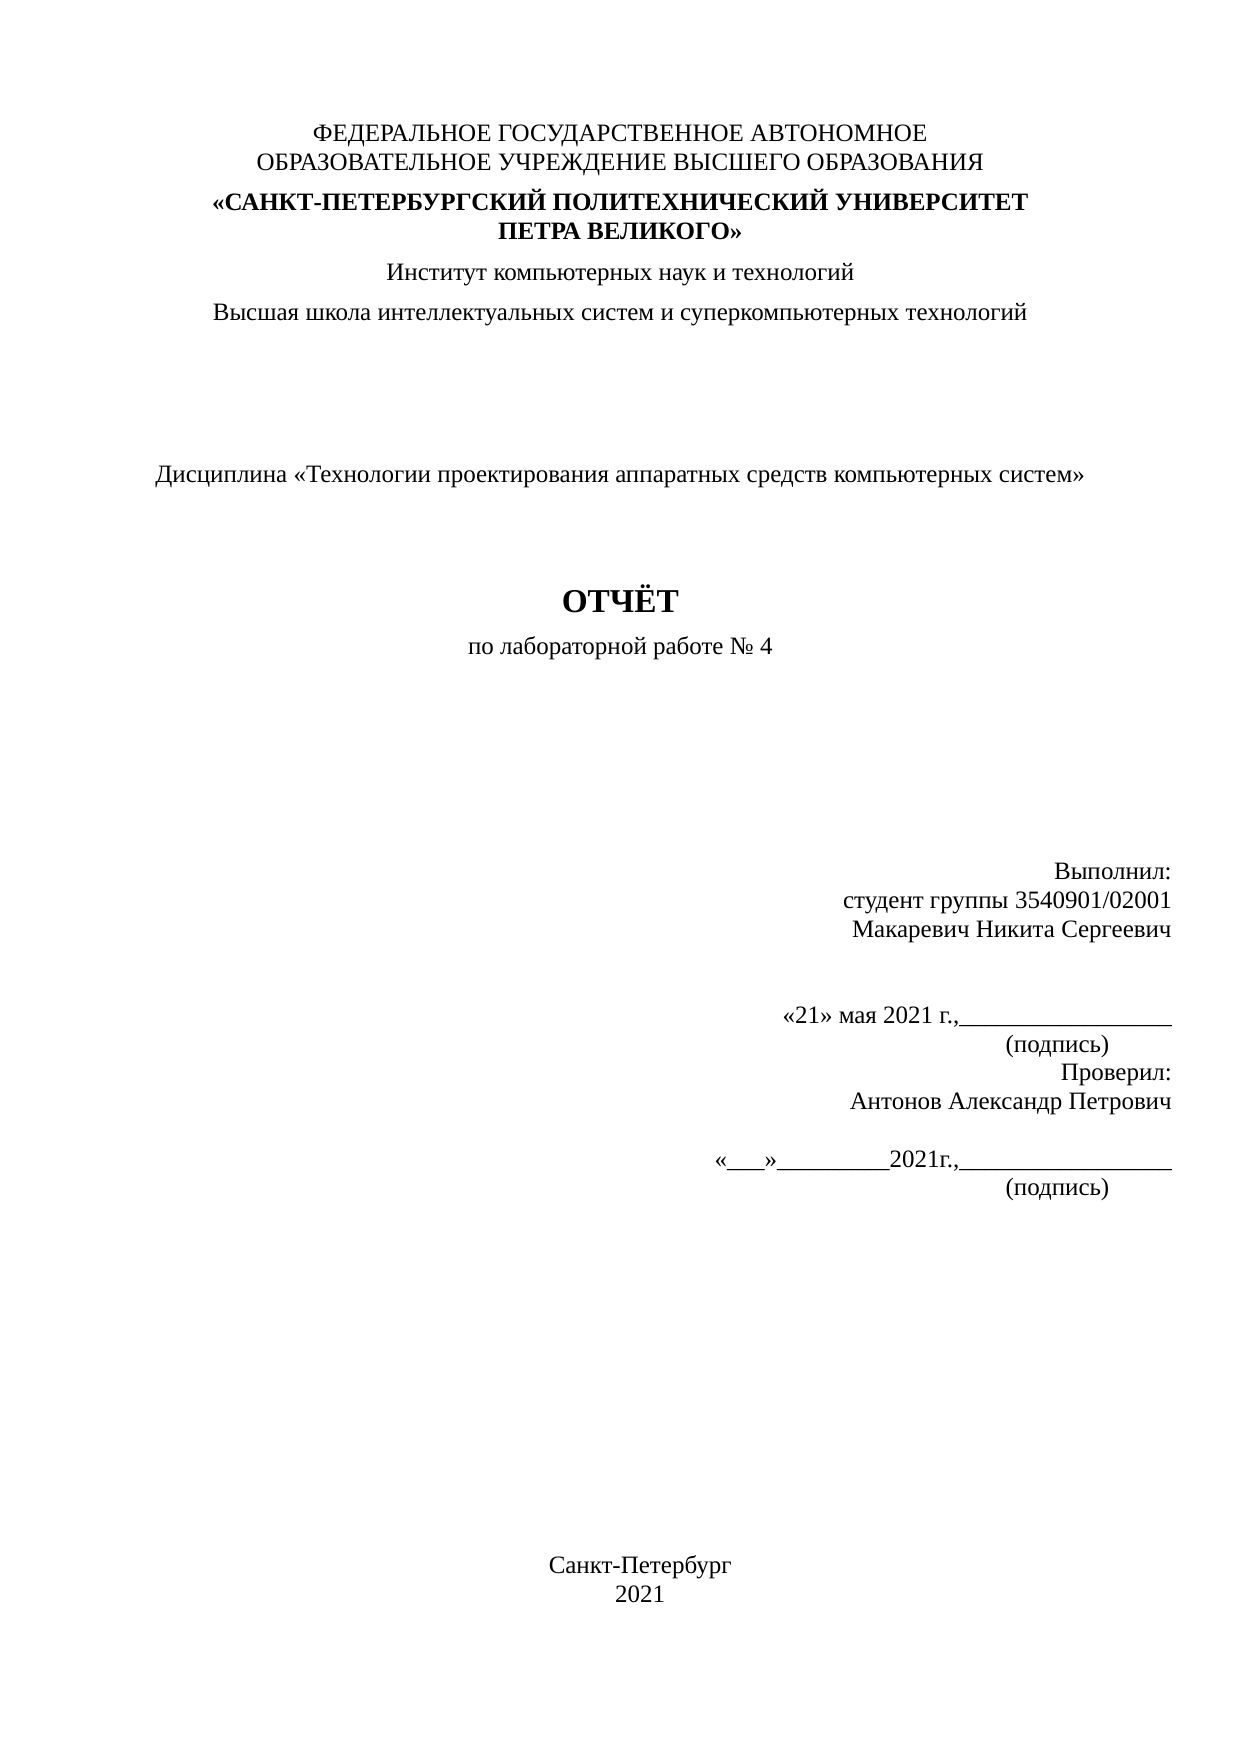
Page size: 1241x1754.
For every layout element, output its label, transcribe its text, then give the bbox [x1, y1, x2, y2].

text Проверил: [549, 1057, 1172, 1086]
text по лабораторной работе № 4 [118, 631, 1122, 660]
text Санкт-Петербург [495, 1550, 785, 1579]
text студент группы 3540901/02001 [549, 885, 1172, 914]
text Институт компьютерных наук и технологий [118, 257, 1122, 285]
text «21» мая 2021 г.,_________________ [549, 1000, 1172, 1029]
text Макаревич Никита Сергеевич [549, 914, 1172, 942]
text «□□□□□ □□□□□ □□□□□ □□□□□ □□□□□» [118, 712, 1122, 741]
text (подпись) [549, 1172, 1172, 1201]
text «___»_________2021г.,_________________ [549, 1144, 1172, 1172]
text на тему [118, 671, 1122, 700]
text 2021 [495, 1579, 785, 1608]
text Дисциплина «Технологии проектирования аппаратных средств компьютерных систем» [118, 459, 1122, 488]
text Антонов Александр Петрович [549, 1086, 1172, 1115]
text Высшая школа интеллектуальных систем и суперкомпьютерных технологий [118, 297, 1122, 326]
text «САНКТ-ПЕТЕРБУРГСКИЙ ПОЛИТЕХНИЧЕСКИЙ УНИВЕРСИТЕТ ПЕТРА ВЕЛИКОГО» [118, 187, 1122, 245]
text ОТЧЁТ [118, 581, 1122, 619]
text ФЕДЕРАЛЬНОЕ ГОСУДАРСТВЕННОЕ АВТОНОМНОЕ ОБРАЗОВАТЕЛЬНОЕ УЧРЕЖДЕНИЕ ВЫСШЕГО ОБРАЗОВАНИЯ [118, 118, 1122, 176]
text (подпись) [549, 1029, 1172, 1057]
text Выполнил: [549, 856, 1172, 885]
